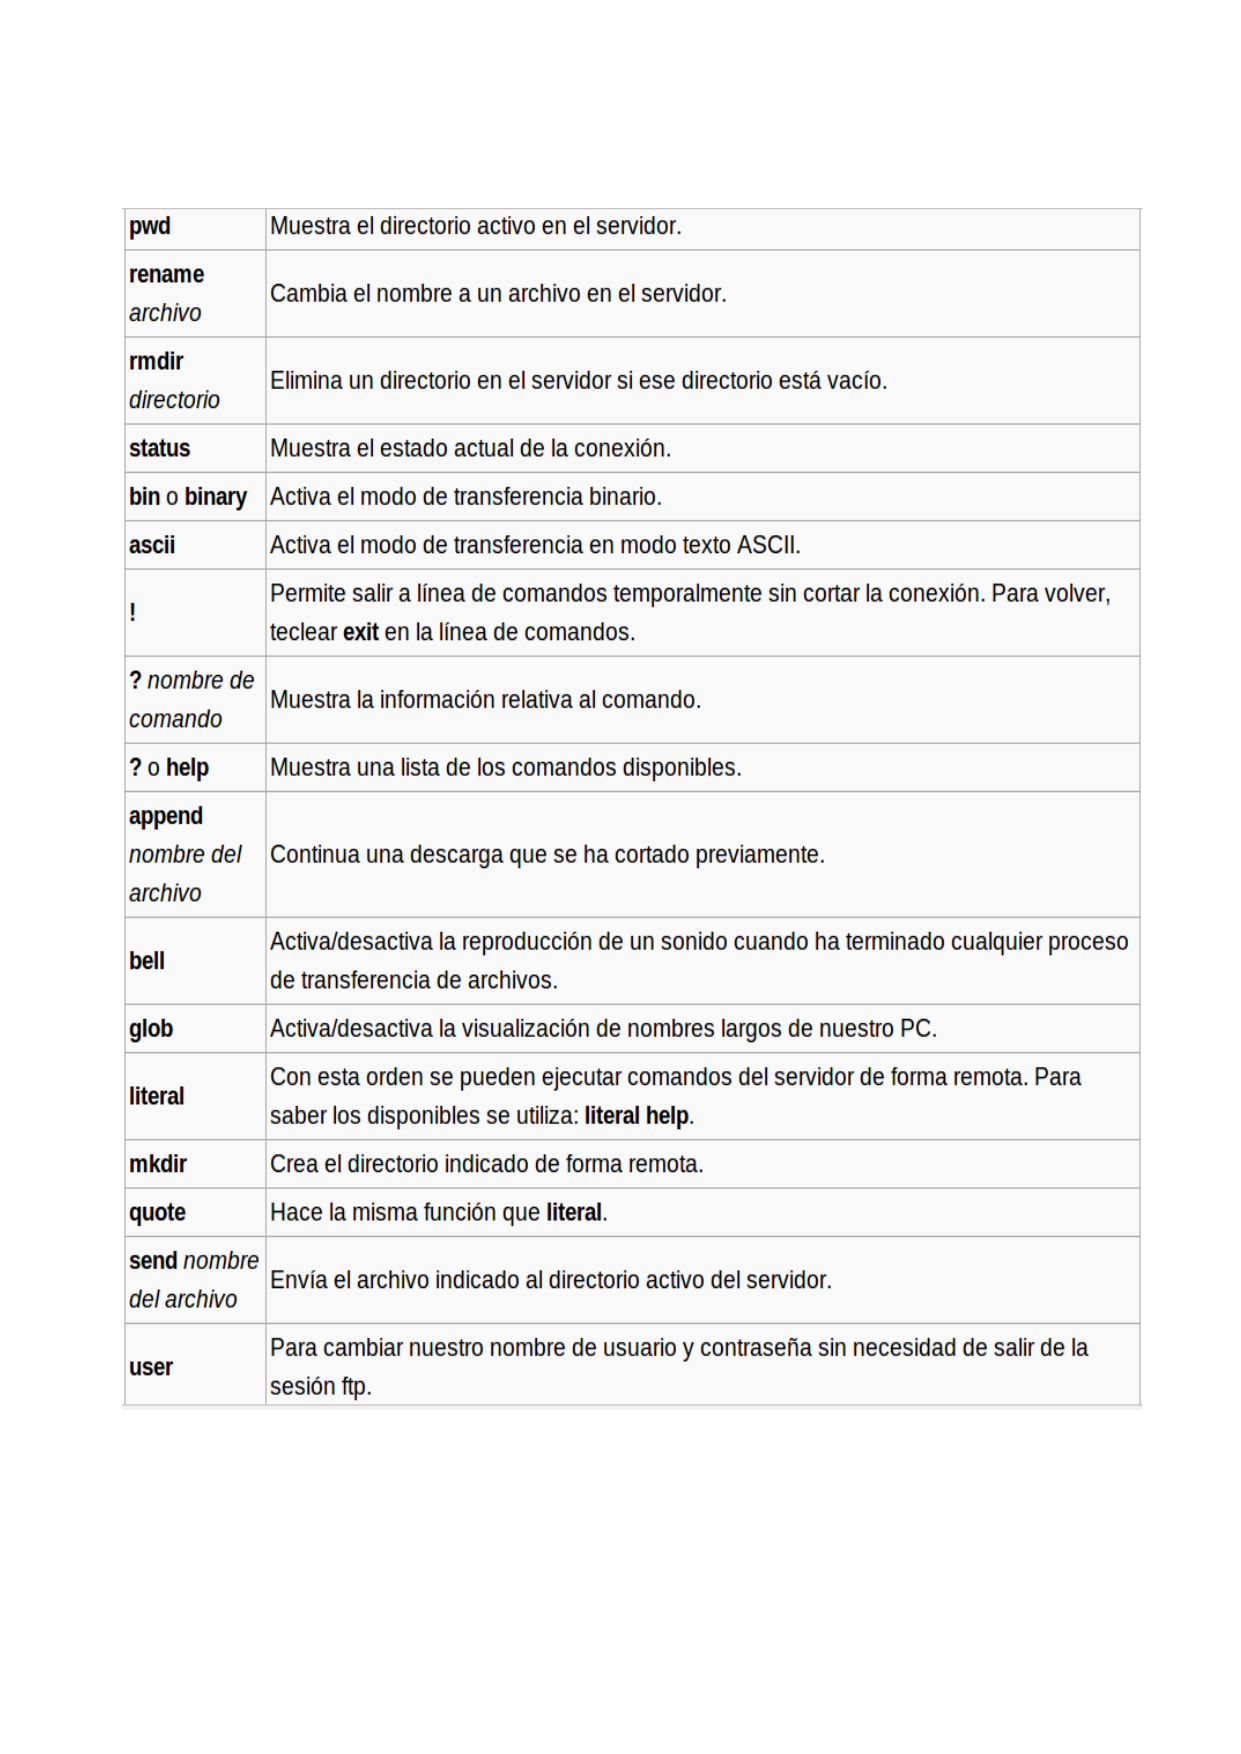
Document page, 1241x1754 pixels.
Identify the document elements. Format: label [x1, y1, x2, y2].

picture [122, 208, 1143, 1410]
